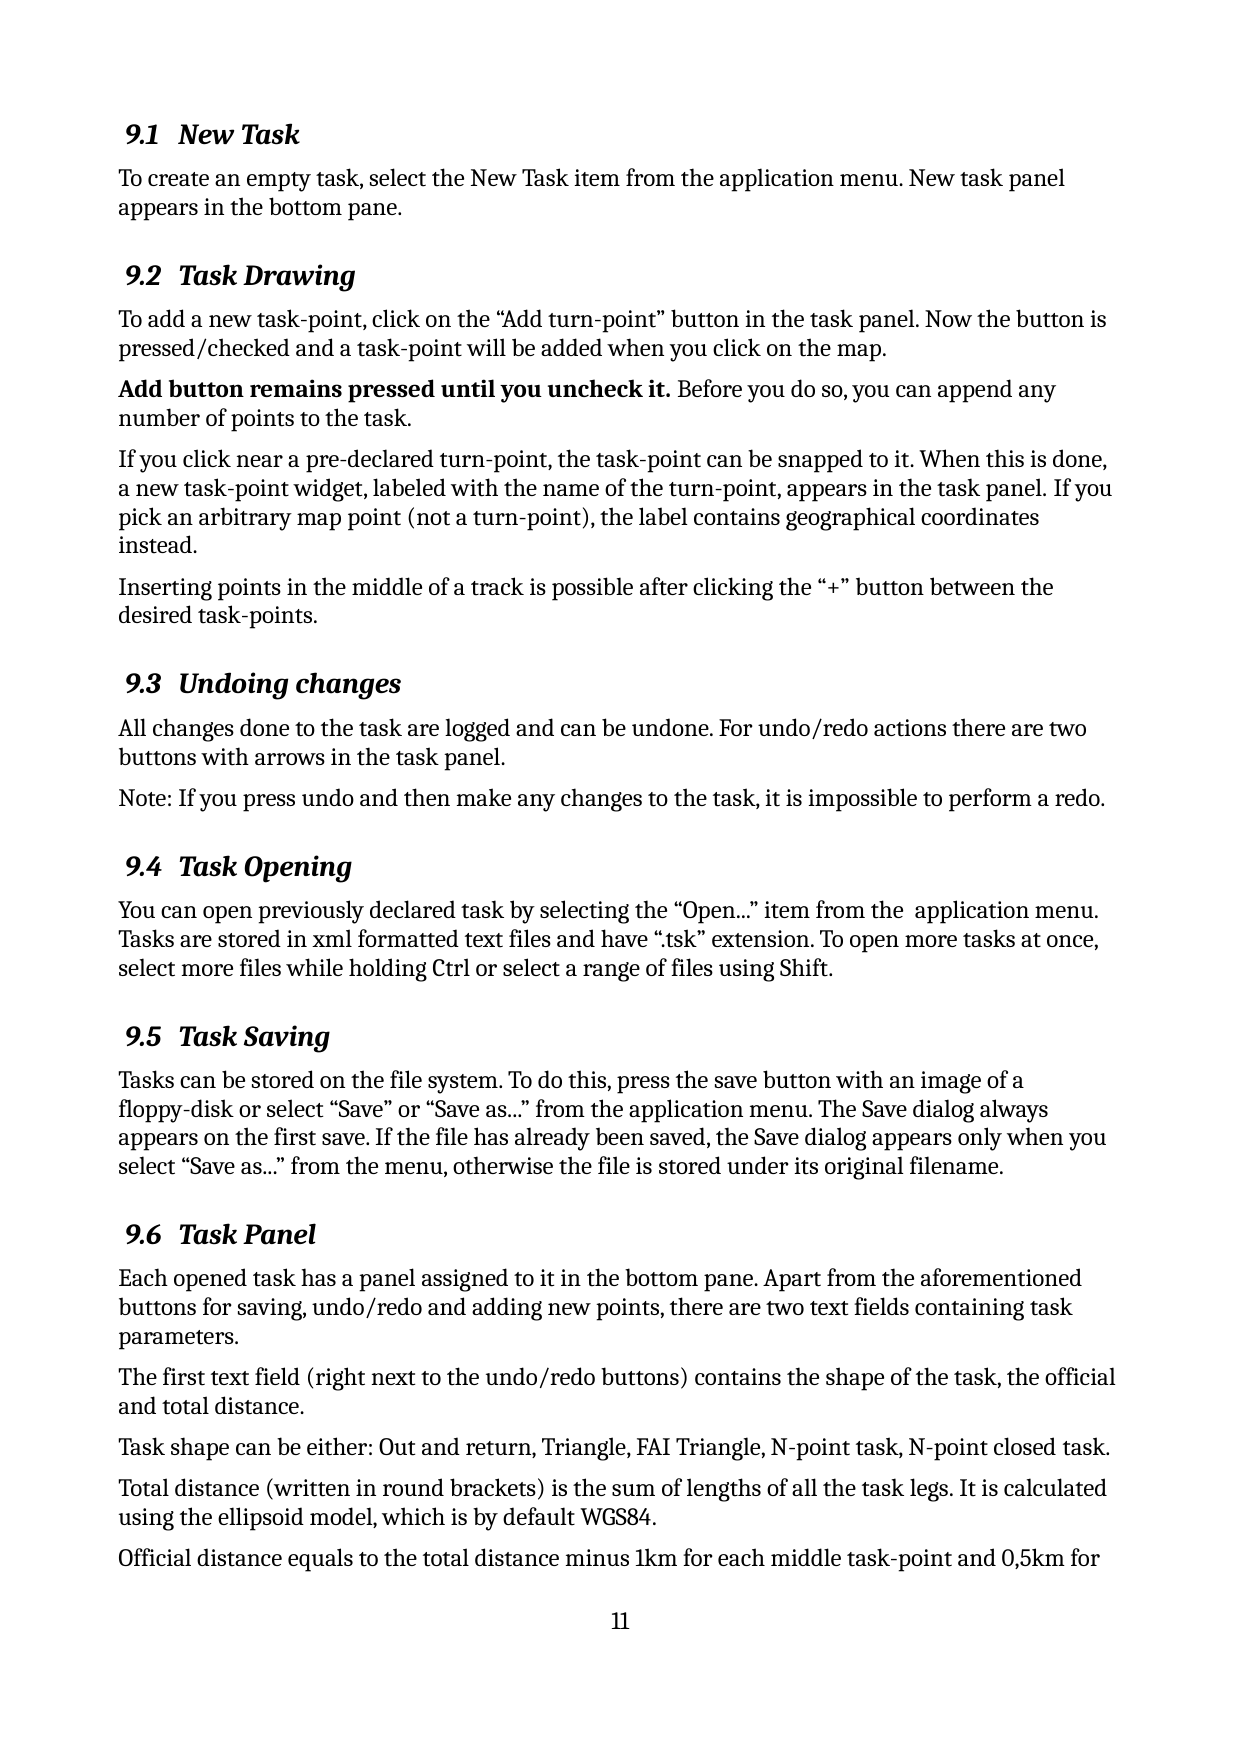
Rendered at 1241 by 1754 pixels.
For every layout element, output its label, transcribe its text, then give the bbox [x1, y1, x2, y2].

text To create an empty task, select the New Task item from the application menu. New task panel appears in the bottom pane. [118, 164, 1122, 222]
text You can open previously declared task by selecting the “Open...” item from the application menu. Tasks are stored in xml formatted text files and have “.tsk” extension. To open more tasks at once, select more files while holding Ctrl or select a range of files using Shift. [118, 896, 1122, 982]
text Each opened task has a panel assigned to it in the bottom pane. Apart from the aforementioned buttons for saving, undo/redo and adding new points, there are two text fields containing task parameters. [118, 1264, 1122, 1351]
text If you click near a pre-declared turn-point, the task-point can be snapped to it. When this is done, a new task-point widget, labeled with the name of the turn-point, appears in the task panel. If you pick an arbitrary map point (not a turn-point), the label contains geographical coordinates instead. [118, 445, 1122, 560]
subtitle Undoing changes [118, 668, 1122, 701]
text The first text field (right next to the undo/redo buttons) contains the shape of the task, the official and total distance. [118, 1363, 1122, 1421]
text All changes done to the task are logged and can be undone. For undo/redo actions there are two buttons with arrows in the task panel. [118, 714, 1122, 771]
text Note: If you press undo and then make any changes to the task, it is impossible to perform a redo. [118, 784, 1122, 812]
subtitle Task Panel [118, 1218, 1122, 1252]
subtitle Task Opening [118, 850, 1122, 883]
text Task shape can be either: Out and return, Triangle, FAI Triangle, N-point task, N-point closed task. [118, 1433, 1122, 1462]
text Tasks can be stored on the file system. To do this, press the save button with an image of a floppy‑disk or select “Save” or “Save as...” from the application menu. The Save dialog always appears on the first save. If the file has already been saved, the Save dialog appears only when you select “Save as...” from the menu, otherwise the file is stored under its original filename. [118, 1066, 1122, 1181]
text To add a new task-point, click on the “Add turn-point” button in the task panel. Now the button is pressed/checked and a task-point will be added when you click on the map. [118, 305, 1122, 363]
subtitle Task Saving [118, 1020, 1122, 1053]
text Add button remains pressed until you uncheck it. Before you do so, you can append any number of points to the task. [118, 375, 1122, 433]
subtitle New Task [118, 118, 1122, 152]
text Total distance (written in round brackets) is the sum of lengths of all the task legs. It is calculated using the ellipsoid model, which is by default WGS84. [118, 1474, 1122, 1532]
text Official distance equals to the total distance minus 1km for each middle task-point and 0,5km for [118, 1544, 1122, 1573]
text Inserting points in the middle of a track is possible after clicking the “+” button between the desired task-points. [118, 573, 1122, 630]
subtitle Task Drawing [118, 259, 1122, 293]
